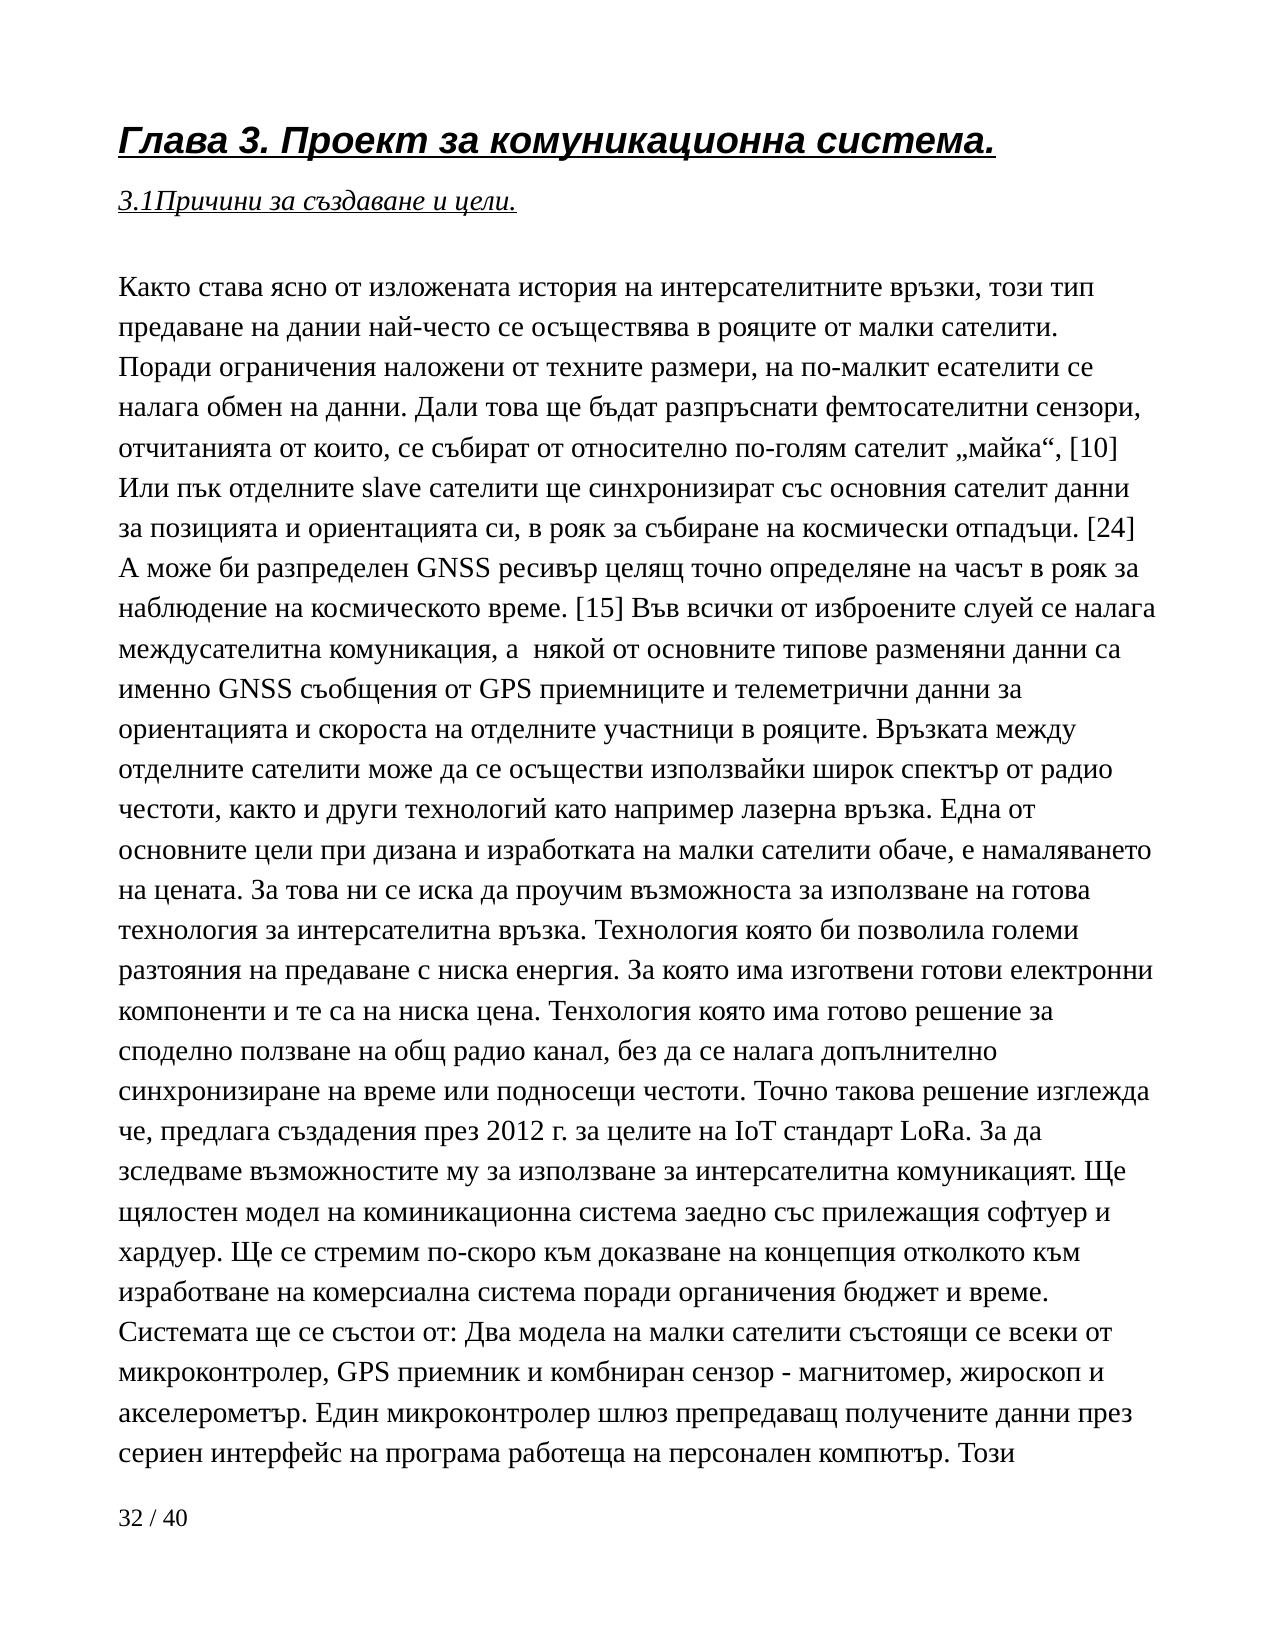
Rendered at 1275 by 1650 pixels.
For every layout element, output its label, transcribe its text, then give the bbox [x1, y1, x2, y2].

subtitle Глава 3. Проект за комуникационна система. [118, 118, 1157, 162]
text Системата ще се състои от: Два модела на малки сателити състоящи се всеки от микроконтролер, GPS приемник и комбниран сензор - магнитомер, жироскоп и акселерометър. Един микроконтролер шлюз препредаващ получените данни през сериен интерфейс на програма работеща на персонален компютър. Този [118, 1314, 1157, 1468]
text Както става ясно от изложената история на интерсателитните връзки, този тип предаване на дании най-често се осъществява в рояците от малки сателити. Поради ограничения наложени от техните размери, на по-малкит есателити се налага обмен на данни. Дали това ще бъдат разпръснати фемтосателитни сензори, отчитанията от които, се събират от относително по-голям сателит „майка“, [10] Или пък отделните slave сателити ще синхронизират със основния сателит данни за позицията и ориентацията си, в рояк за събиране на космически отпадъци. [24] А може би разпределен GNSS ресивър целящ точно определяне на часът в рояк за наблюдение на космическото време. [15] Във всички от изброените слуей се налага междусателитна комуникация, а някой от основните типове разменяни данни са именно GNSS съобщения от GPS приемниците и телеметрични данни за ориентацията и скороста на отделните участници в рояците. Връзката между отделните сателити може да се осъществи използвайки широк спектър от радио честоти, както и други технологий като например лазерна връзка. Една от основните цели при дизана и изработката на малки сателити обаче, е намаляването на цената. За това ни се иска да проучим възможноста за използване на готова технология за интерсателитна връзка. Технология която би позволила големи разтояния на предаване с ниска енергия. За която има изготвени готови електронни компоненти и те са на ниска цена. Тенхология която има готово решение за споделно ползване на общ радио канал, без да се налага допълнително синхронизиране на време или подносещи честоти. Точно такова решение изглежда че, предлага създадения през 2012 г. за целите на IoT стандарт LoRa. За да зследваме възможностите му за използване за интерсателитна комуникацият. Ще щялостен модел на коминикационна система заедно със прилежащия софтуер и хардуер. Ще се стремим по-скоро към доказване на концепция отколкото към изработване на комерсиална система поради органичения бюджет и време. [118, 269, 1157, 1308]
subtitle 3.1Причини за създаване и цели. [118, 183, 1157, 216]
